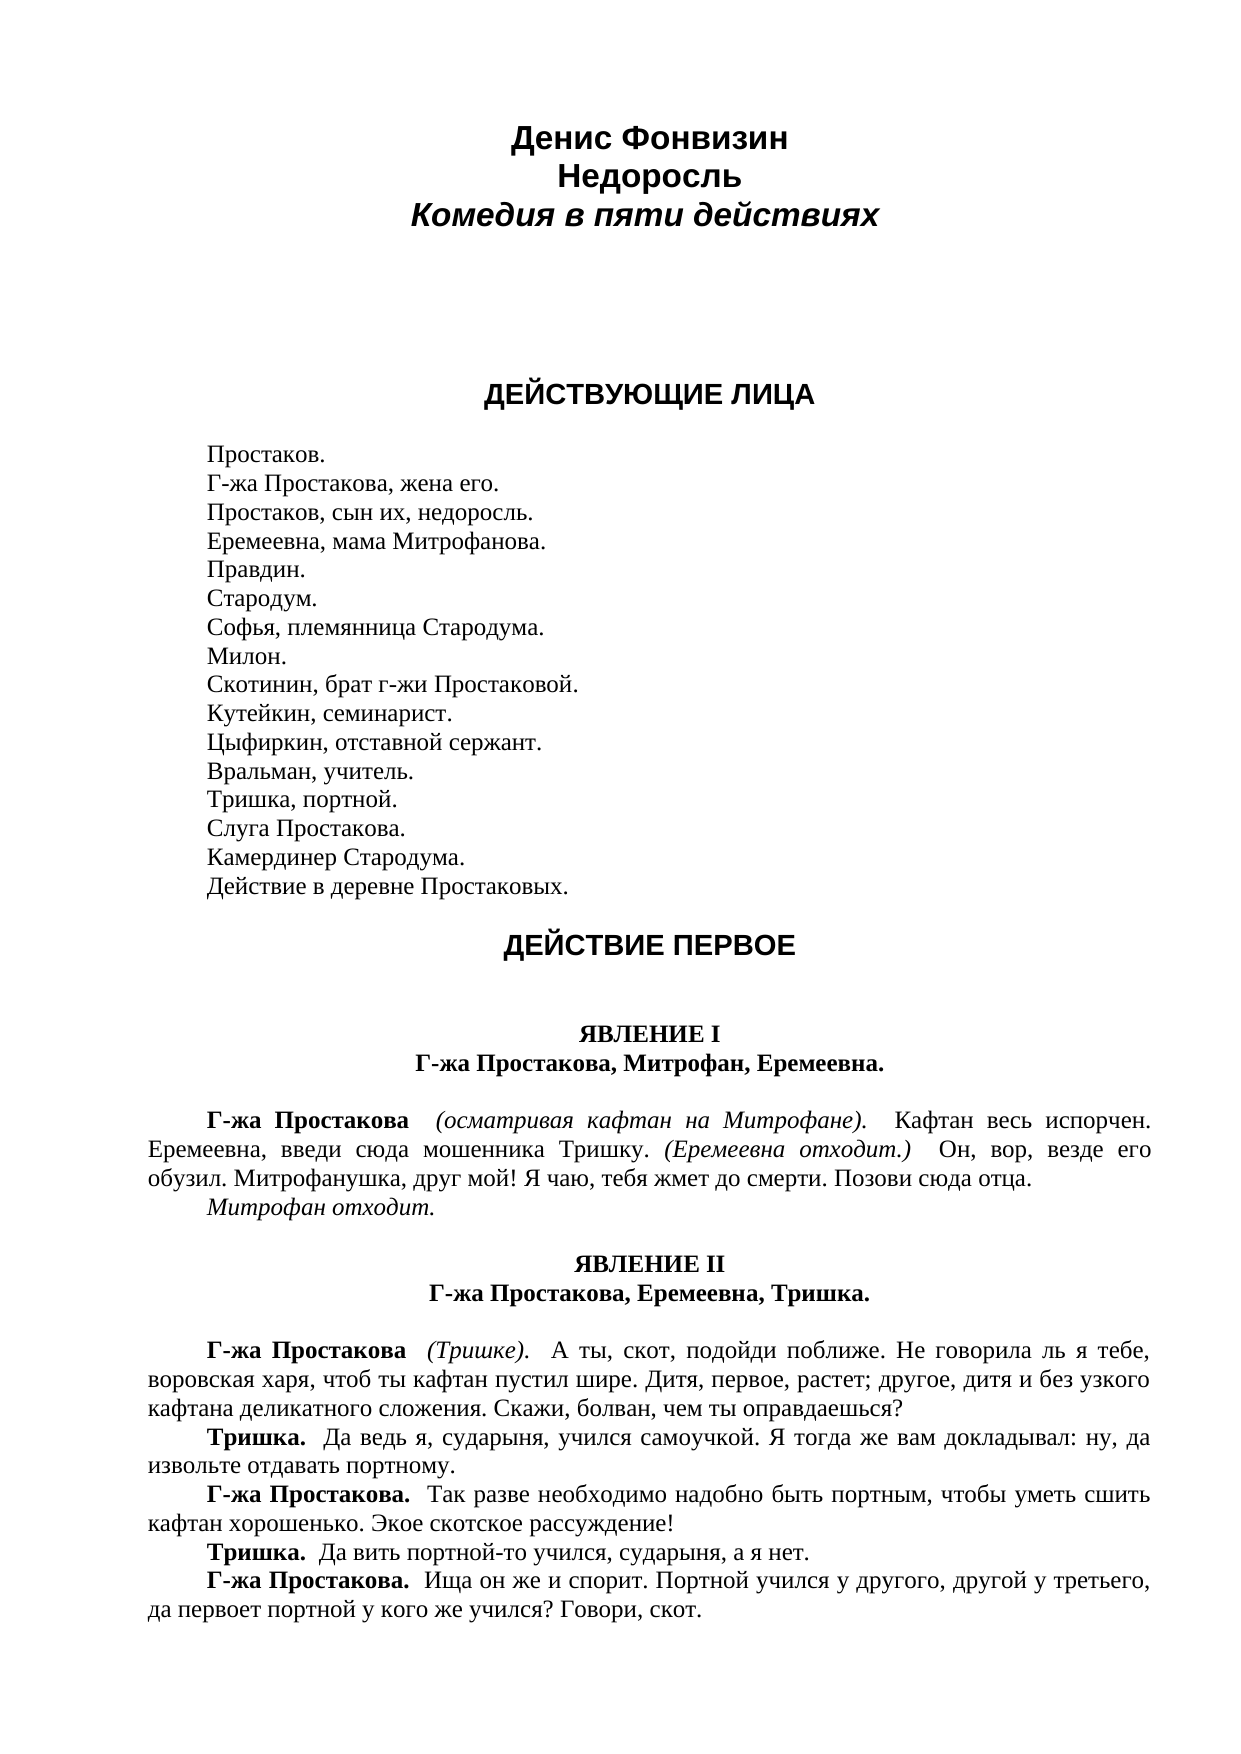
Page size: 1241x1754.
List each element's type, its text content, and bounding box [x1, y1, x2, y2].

subtitle Денис Фонвизин [148, 118, 1152, 157]
text Г-жа Простакова, жена его. [148, 468, 1152, 497]
text Милон. [148, 641, 1152, 669]
subtitle Недоросль [148, 157, 1152, 195]
text Простаков, сын их, недоросль. [148, 497, 1152, 526]
text Г-жа Простакова (Тришке). А ты, скот, подойди поближе. Не говорила ль я тебе, воровская харя, чтоб ты кафтан пустил шире. Дитя, первое, растет; другое, дитя и без узкого кафтана деликатного сложения. Скажи, болван, чем ты оправдаешься? [148, 1336, 1152, 1422]
text Действие в деревне Простаковых. [148, 871, 1152, 899]
text Тришка, портной. [148, 784, 1152, 813]
text Стародум. [148, 583, 1152, 612]
text Кутейкин, семинарист. [148, 698, 1152, 727]
text Софья, племянница Стародума. [148, 612, 1152, 641]
text Митрофан отходит. [148, 1192, 1152, 1221]
subtitle ДЕЙСТВУЮЩИЕ ЛИЦА [148, 377, 1152, 411]
text Слуга Простакова. [148, 813, 1152, 842]
text Цыфиркин, отставной сержант. [148, 727, 1152, 756]
subtitle Комедия в пяти действиях [148, 195, 1152, 233]
text Тришка. Да вить портной-то учился, сударыня, а я нет. [148, 1537, 1152, 1566]
text Камердинер Стародума. [148, 842, 1152, 871]
text Скотинин, брат г-жи Простаковой. [148, 669, 1152, 698]
text Тришка. Да ведь я, сударыня, учился самоучкой. Я тогда же вам докладывал: ну, да извольте отдавать портному. [148, 1422, 1152, 1479]
text Г-жа Простакова. Ища он же и спорит. Портной учился у другого, другой у третьего, да первоет портной у кого же учился? Говори, скот. [148, 1566, 1152, 1623]
text Г-жа Простакова (осматривая кафтан на Митрофане). Кафтан весь испорчен. Еремеевна, введи сюда мошенника Тришку. (Еремеевна отходит.) Он, вор, везде его обузил. Митрофанушка, друг мой! Я чаю, тебя жмет до смерти. Позови сюда отца. [148, 1106, 1152, 1192]
subtitle ЯВЛЕНИЕ II [148, 1249, 1152, 1278]
text Правдин. [148, 554, 1152, 583]
subtitle Г-жа Простакова, Еремеевна, Тришка. [148, 1278, 1152, 1307]
text Вральман, учитель. [148, 756, 1152, 784]
subtitle ЯВЛЕНИЕ I [148, 1019, 1152, 1048]
text Простаков. [148, 439, 1152, 468]
text Еремеевна, мама Митрофанова. [148, 526, 1152, 554]
subtitle Г-жа Простакова, Митрофан, Еремеевна. [148, 1048, 1152, 1077]
text Г-жа Простакова. Так разве необходимо надобно быть портным, чтобы уметь сшить кафтан хорошенько. Экое скотское рассуждение! [148, 1479, 1152, 1537]
subtitle ДЕЙСТВИЕ ПЕРВОЕ [148, 928, 1152, 962]
